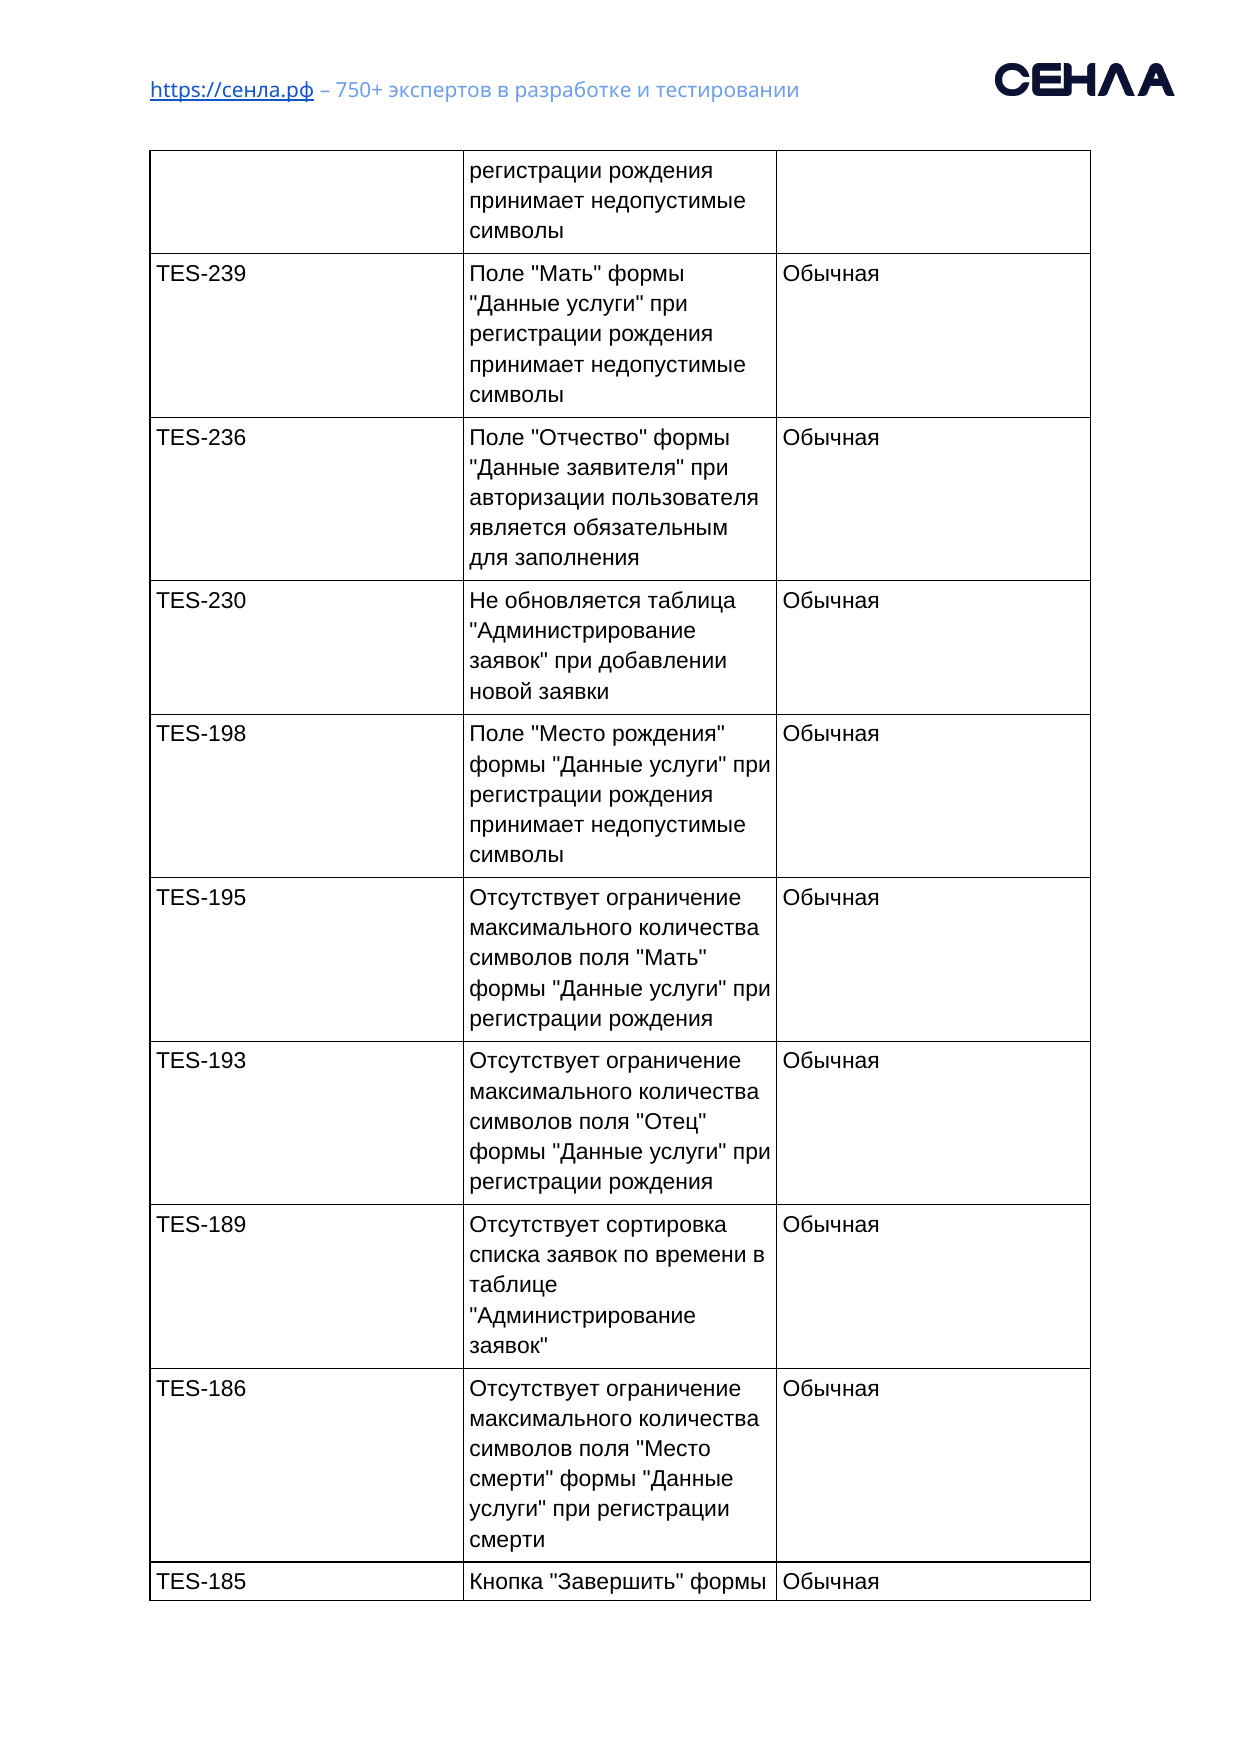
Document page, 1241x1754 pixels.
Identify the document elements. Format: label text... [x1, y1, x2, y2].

table_cell TES-185 [151, 1563, 463, 1600]
table_cell Отсутствует сортировка списка заявок по времени в таблице "Администрирование заявок" [464, 1205, 776, 1368]
table_cell TES-239 [151, 254, 463, 417]
picture [1027, 66, 1159, 94]
table_cell Обычная [777, 418, 1090, 580]
table_cell Поле "Место рождения" формы "Данные услуги" при регистрации рождения принимает недопустимые символы [464, 715, 776, 877]
table_cell регистрации рождения принимает недопустимые символы [464, 151, 776, 253]
table_cell Не обновляется таблица "Администрирование заявок" при добавлении новой заявки [464, 581, 776, 713]
table_cell TES-189 [151, 1205, 463, 1368]
table_cell Обычная [777, 581, 1090, 713]
table_cell Обычная [777, 1369, 1090, 1561]
table_cell Обычная [777, 715, 1090, 877]
table_cell TES-198 [151, 715, 463, 877]
table_cell Кнопка "Завершить" формы [464, 1563, 776, 1600]
table_cell TES-236 [151, 418, 463, 580]
table_cell Отсутствует ограничение максимального количества символов поля "Место смерти" формы "Данные услуги" при регистрации смерти [464, 1369, 776, 1561]
table_cell [777, 151, 1090, 253]
table_cell Обычная [777, 1205, 1090, 1368]
table_cell Обычная [777, 878, 1090, 1041]
table_cell Отсутствует ограничение максимального количества символов поля "Отец" формы "Данные услуги" при регистрации рождения [464, 1042, 776, 1204]
table_cell TES-195 [151, 878, 463, 1041]
table_cell TES-186 [151, 1369, 463, 1561]
table_cell TES-193 [151, 1042, 463, 1204]
table_cell Обычная [777, 1563, 1090, 1600]
table_cell Обычная [777, 1042, 1090, 1204]
table_cell [151, 151, 463, 253]
table_cell Обычная [777, 254, 1090, 417]
table_cell TES-230 [151, 581, 463, 713]
table_cell Поле "Мать" формы "Данные услуги" при регистрации рождения принимает недопустимые символы [464, 254, 776, 417]
table_cell Отсутствует ограничение максимального количества символов поля "Мать" формы "Данные услуги" при регистрации рождения [464, 878, 776, 1041]
table_cell Поле "Отчество" формы "Данные заявителя" при авторизации пользователя является обязательным для заполнения [464, 418, 776, 580]
